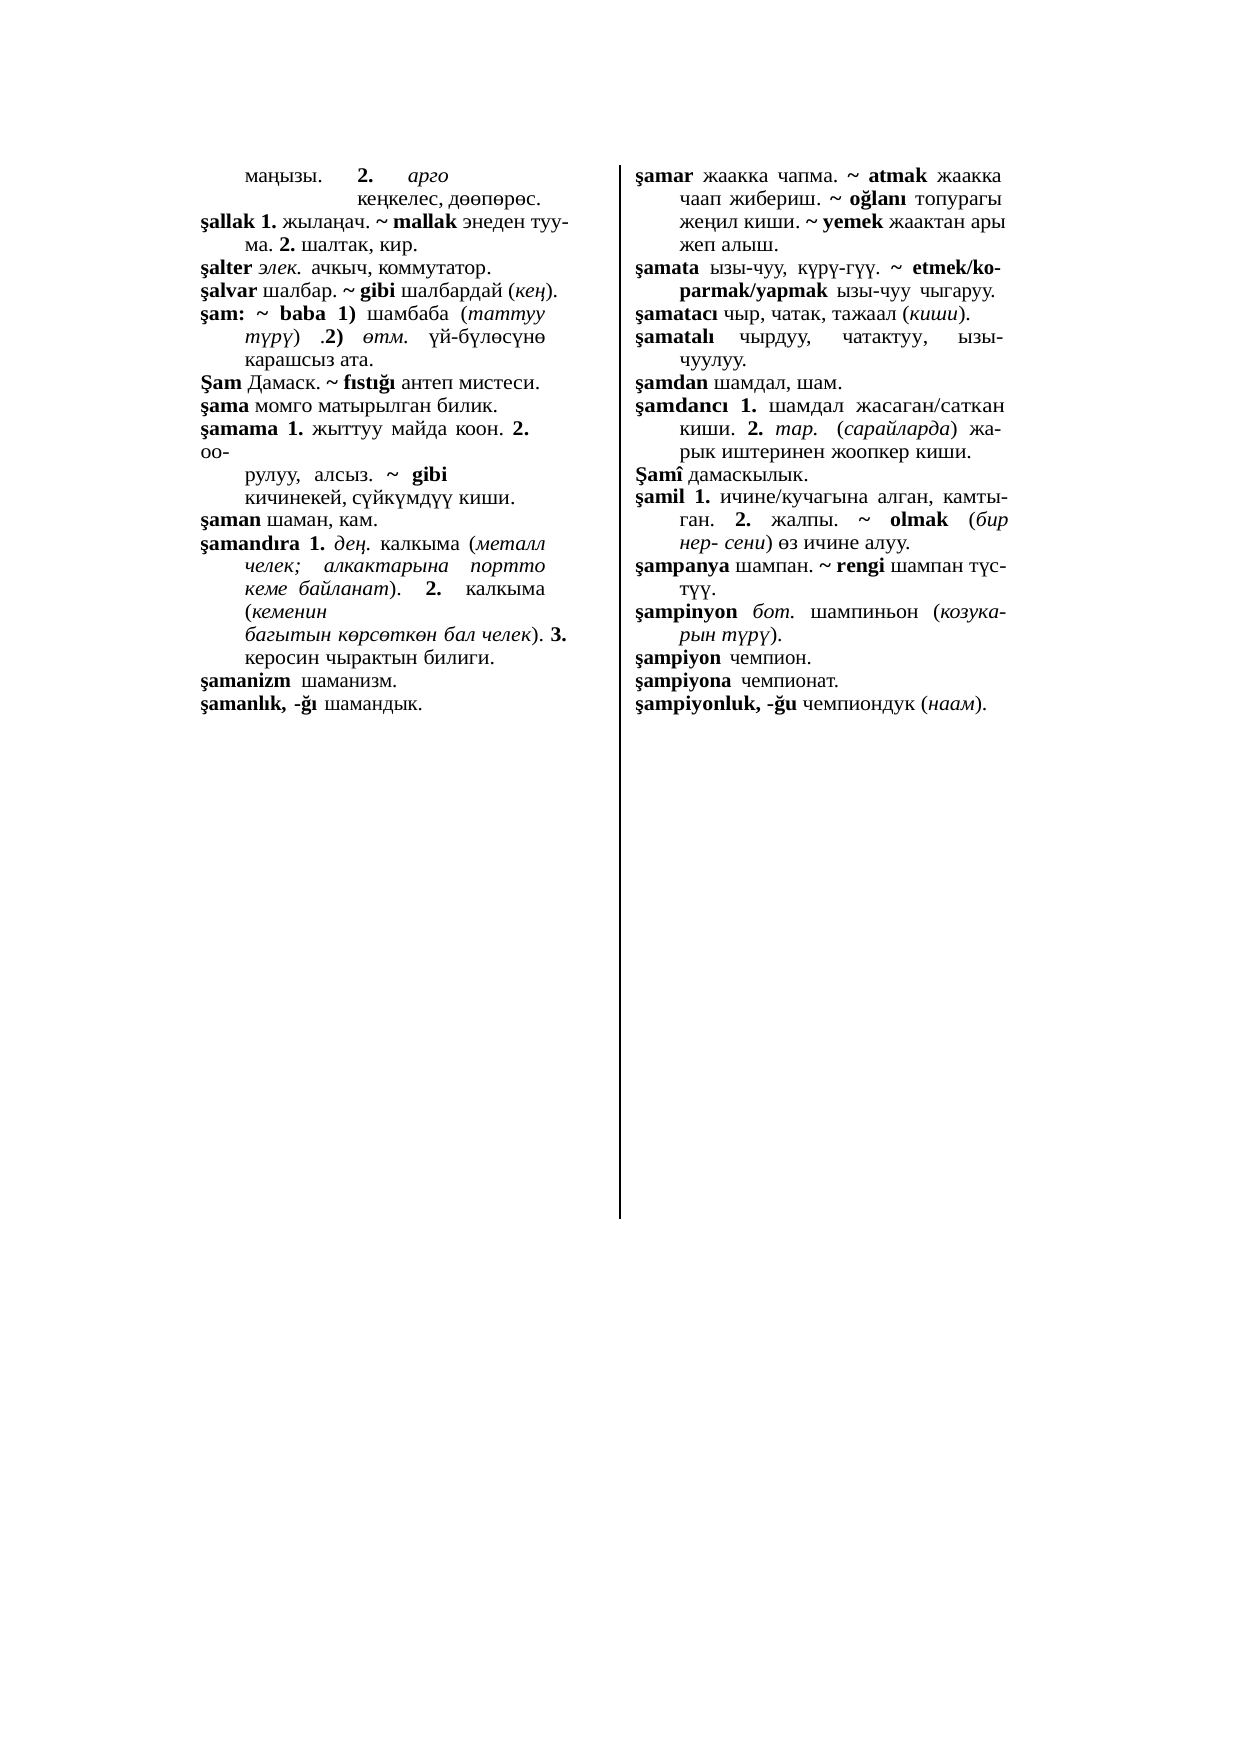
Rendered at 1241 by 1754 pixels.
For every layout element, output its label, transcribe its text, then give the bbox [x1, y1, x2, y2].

text şampiyonluk, -ğu чемпиондук (наам). [635, 692, 1065, 715]
text рын түрү). şampiyon чемпион. şampiyona чемпионат. [635, 623, 864, 692]
text şalter элек. ачкыч, коммутатор. [200, 256, 606, 279]
text şamandıra 1. дең. калкыма (металл челек; алкактарына портто кеме байланат). 2. калкыма (кеменин [200, 532, 545, 623]
text parmak/yapmak ызы-чуу чыгаруу. şamatacı чыр, чатак, тажаал (киши). şamatalı чырдуу, чатактуу, ызы- [635, 279, 1005, 348]
text şam: ~ baba 1) шамбаба (таттуу түрү) .2) өтм. үй-бүлөсүнө карашсыз ата. [200, 302, 545, 371]
text şamata ызы-чуу, күрү-гүү. ~ etmek/ko- [635, 256, 1042, 279]
text şamdancı 1. шамдал жасаган/саткан [635, 394, 1065, 417]
text şampinyon бот. шампиньон (козука- [635, 600, 1065, 623]
text жеңил киши. ~ yemek жаактан ары жеп алыш. [679, 211, 1036, 256]
text şamdan шамдал, шам. [635, 371, 1065, 394]
text Şamî дамаскылык. [635, 463, 1065, 486]
text şallak 1. жылаңач. ~ mallak энеден туу- [200, 210, 606, 233]
text şamanizm шаманизм. [200, 669, 606, 692]
text şamil 1. ичине/кучагына алган, камты- ган. 2. жалпы. ~ olmak (бир нер- сени) өз ичине алуу. [635, 486, 1008, 554]
text şalvar шалбар. ~ gibi шалбардай (кең). [200, 279, 606, 302]
text şamar жаакка чапма. ~ atmak жаакка чаап жибериш. ~ oğlanı топурагы [635, 164, 1041, 210]
text Şam Дамаск. ~ fıstığı антеп мистеси. şama момго матырылган билик. şamama 1. жыттуу майда коон. 2. оо- [200, 371, 547, 463]
text чуулуу. [679, 348, 1048, 371]
text керосин чырактын билиги. [244, 646, 606, 669]
text маңызы. 2. арго кеңкелес, дөөпөрөс. [244, 164, 545, 210]
text киши. 2. тар. (сарайларда) жа- рык иштеринен жоопкер киши. [679, 417, 1036, 463]
text багытын көрсөткөн бал челек). 3. [244, 623, 588, 646]
text şamanlık, -ğı шамандык. [200, 692, 606, 715]
text şaman шаман, кам. [200, 509, 606, 531]
text рулуу, алсыз. ~ gibi кичинекей, сүйкүмдүү киши. [244, 463, 545, 509]
text şampanya шампан. ~ rengi шампан түс- түү. [635, 554, 1036, 600]
text ма. 2. шалтак, кир. [244, 233, 606, 256]
